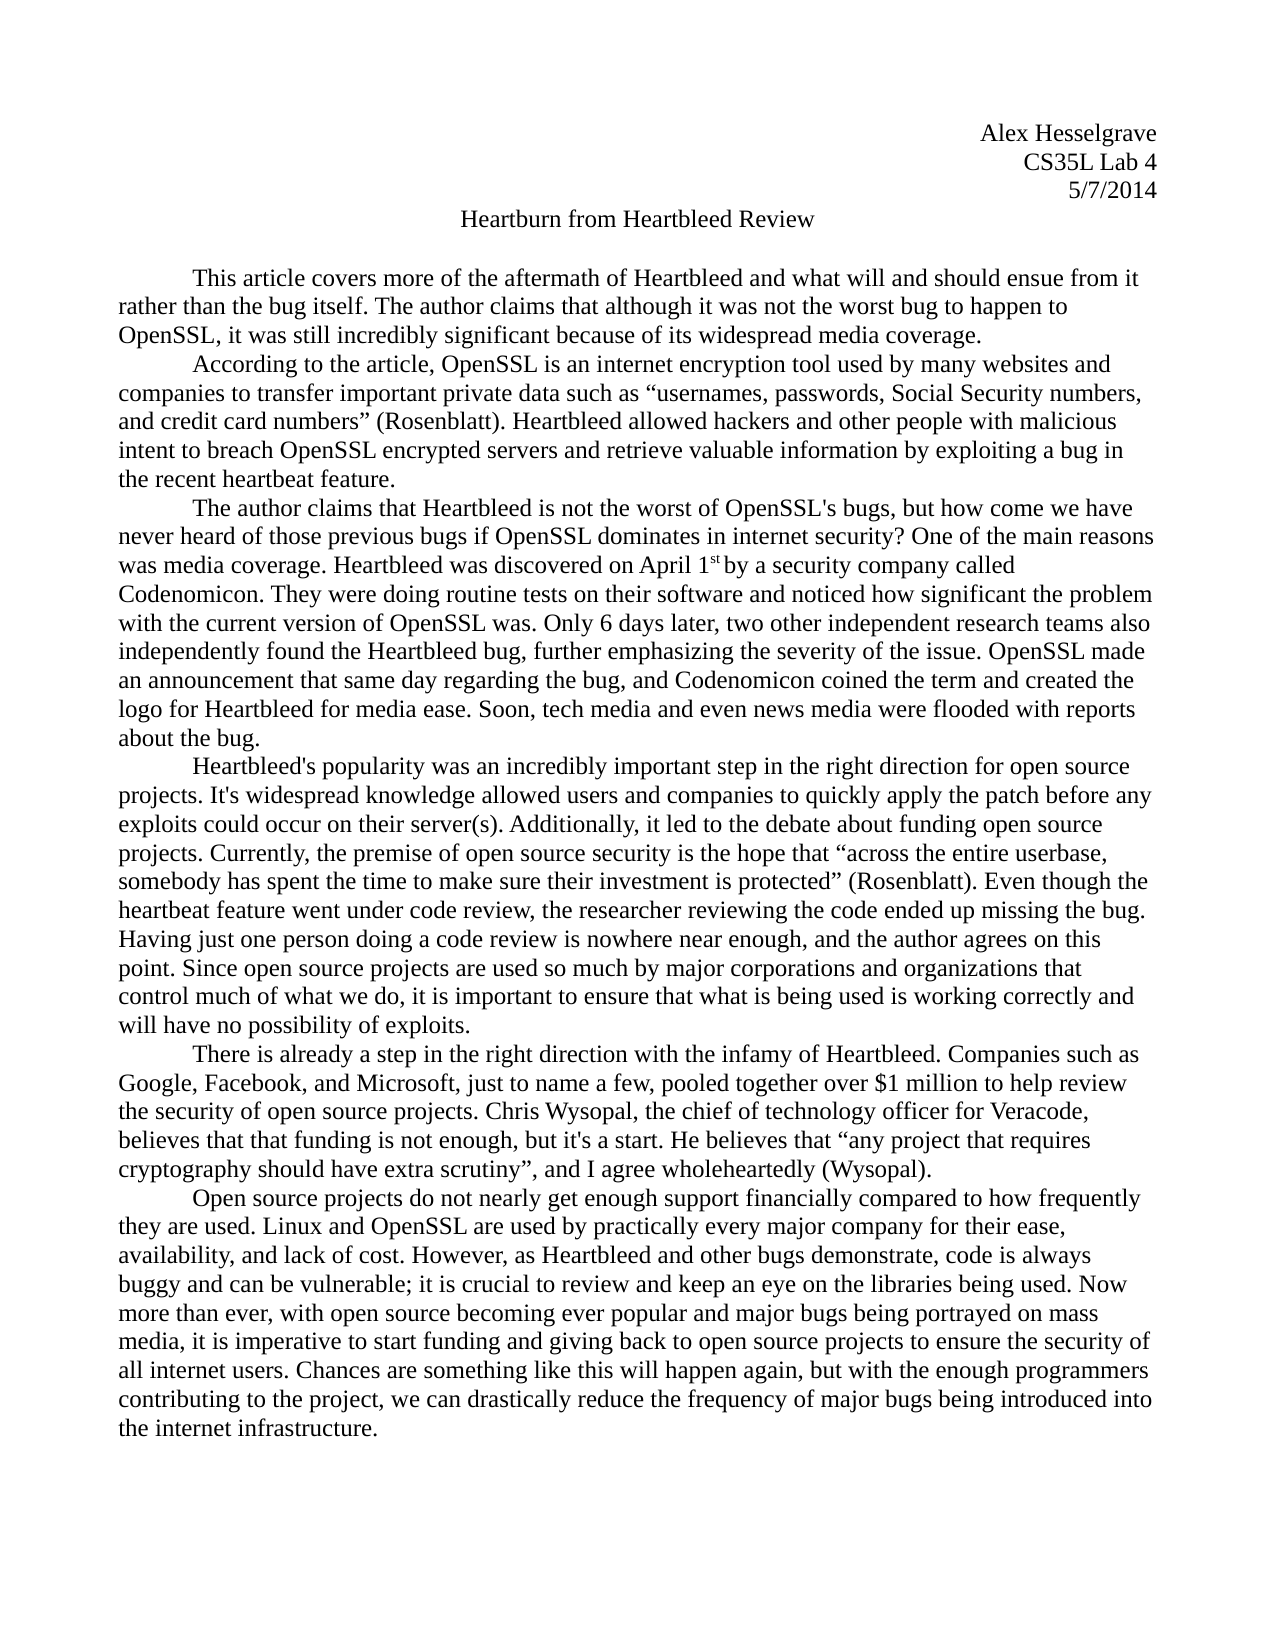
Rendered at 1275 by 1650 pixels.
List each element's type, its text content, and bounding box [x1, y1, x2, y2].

text According to the article, OpenSSL is an internet encryption tool used by many websites and companies to transfer important private data such as “usernames, passwords, Social Security numbers, and credit card numbers” (Rosenblatt). Heartbleed allowed hackers and other people with malicious intent to breach OpenSSL encrypted servers and retrieve valuable information by exploiting a bug in the recent heartbeat feature. [118, 349, 1157, 493]
text Open source projects do not nearly get enough support financially compared to how frequently they are used. Linux and OpenSSL are used by practically every major company for their ease, availability, and lack of cost. However, as Heartbleed and other bugs demonstrate, code is always buggy and can be vulnerable; it is crucial to review and keep an eye on the libraries being used. Now more than ever, with open source becoming ever popular and major bugs being portrayed on mass media, it is imperative to start funding and giving back to open source projects to ensure the security of all internet users. Chances are something like this will happen again, but with the enough programmers contributing to the project, we can drastically reduce the frequency of major bugs being introduced into [118, 1183, 1157, 1413]
text The author claims that Heartbleed is not the worst of OpenSSL's bugs, but how come we have never heard of those previous bugs if OpenSSL dominates in internet security? One of the main reasons was media coverage. Heartbleed was discovered on April 1st by a security company called Codenomicon. They were doing routine tests on their software and noticed how significant the problem with the current version of OpenSSL was. Only 6 days later, two other independent research teams also independently found the Heartbleed bug, further emphasizing the severity of the issue. OpenSSL made an announcement that same day regarding the bug, and Codenomicon coined the term and created the logo for Heartbleed for media ease. Soon, tech media and even news media were flooded with reports about the bug. [118, 493, 1157, 751]
text the internet infrastructure. [118, 1413, 1157, 1441]
text There is already a step in the right direction with the infamy of Heartbleed. Companies such as Google, Facebook, and Microsoft, just to name a few, pooled together over $1 million to help review the security of open source projects. Chris Wysopal, the chief of technology officer for Veracode, believes that that funding is not enough, but it's a start. He believes that “any project that requires cryptography should have extra scrutiny”, and I agree wholeheartedly (Wysopal). [118, 1039, 1157, 1183]
text Heartbleed's popularity was an incredibly important step in the right direction for open source projects. It's widespread knowledge allowed users and companies to quickly apply the patch before any exploits could occur on their server(s). Additionally, it led to the debate about funding open source projects. Currently, the premise of open source security is the hope that “across the entire userbase, somebody has spent the time to make sure their investment is protected” (Rosenblatt). Even though the heartbeat feature went under code review, the researcher reviewing the code ended up missing the bug. Having just one person doing a code review is nowhere near enough, and the author agrees on this point. Since open source projects are used so much by major corporations and organizations that control much of what we do, it is important to ensure that what is being used is working correctly and will have no possibility of exploits. [118, 751, 1157, 1039]
text This article covers more of the aftermath of Heartbleed and what will and should ensue from it rather than the bug itself. The author claims that although it was not the worst bug to happen to OpenSSL, it was still incredibly significant because of its widespread media coverage. [118, 263, 1157, 349]
